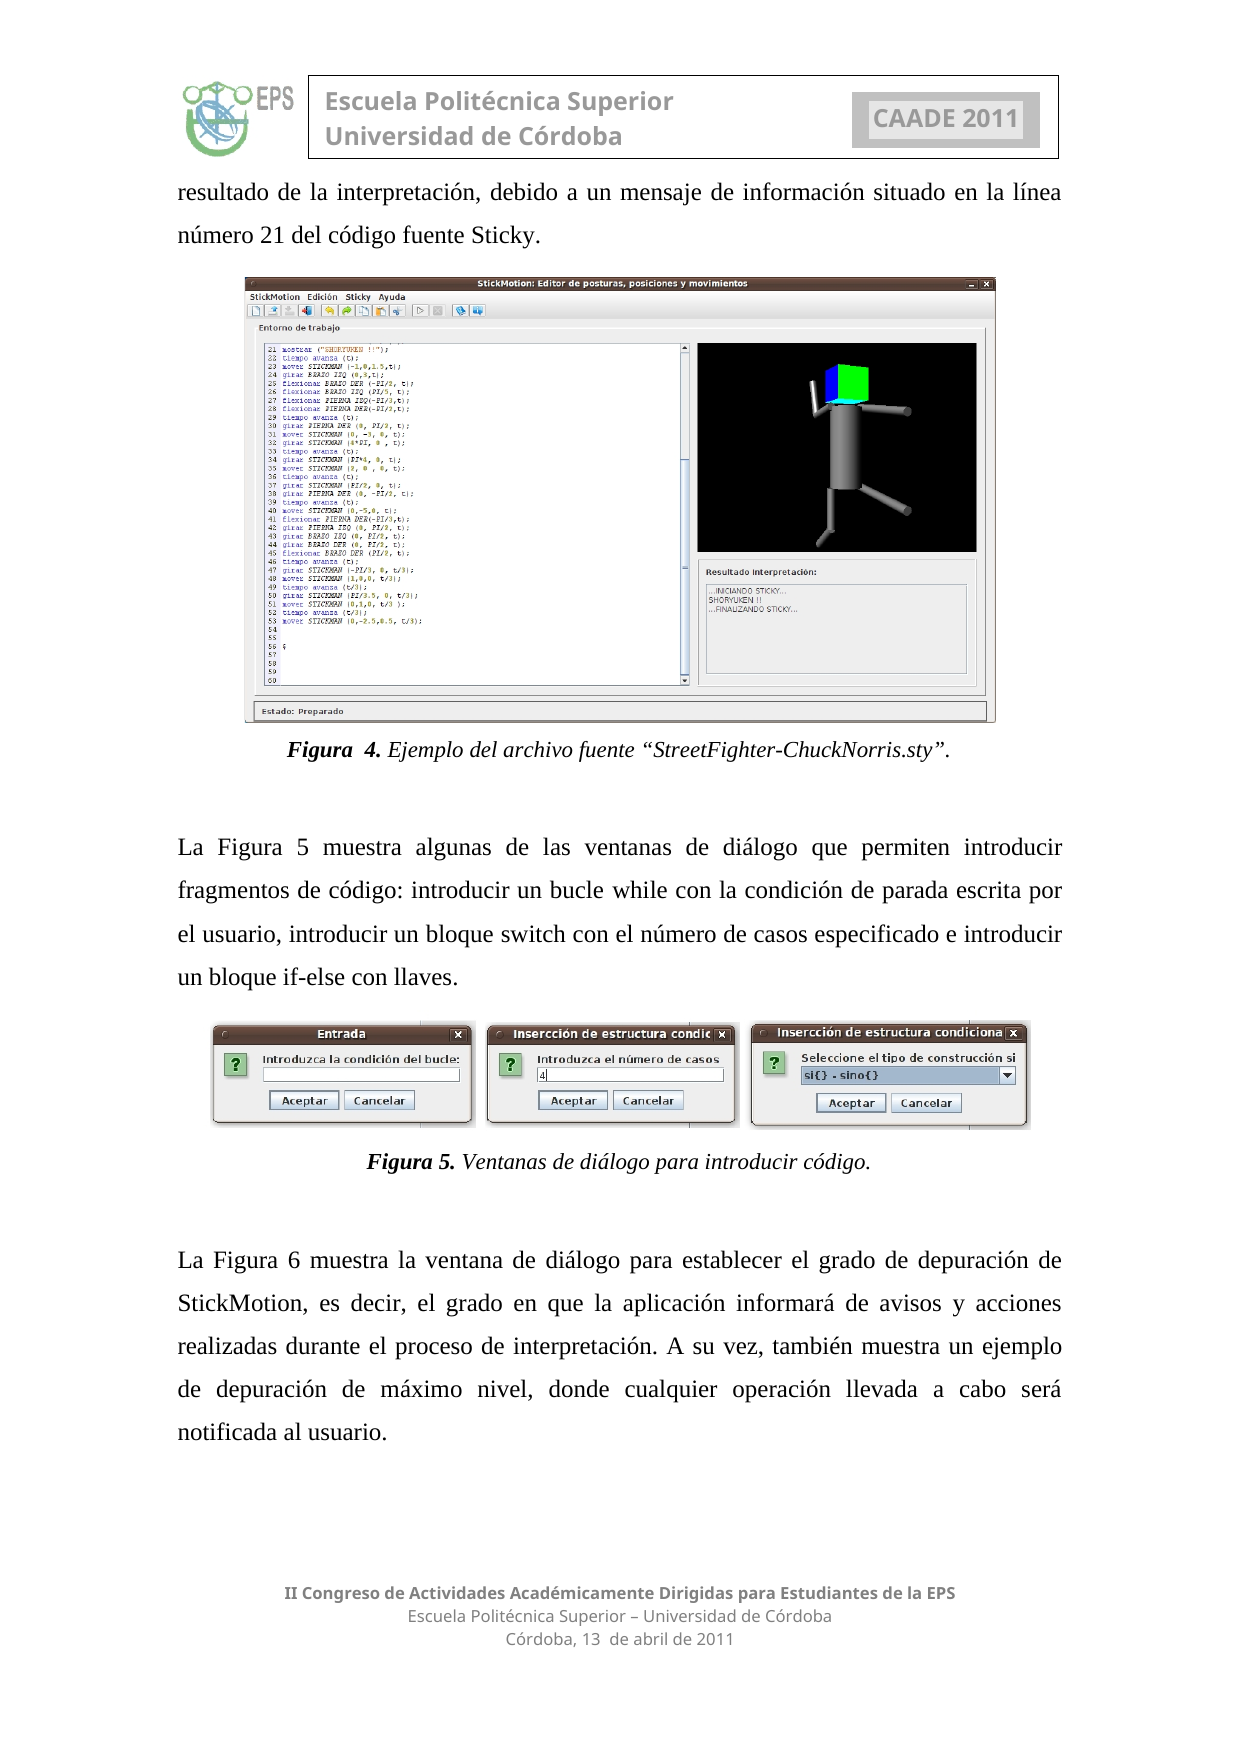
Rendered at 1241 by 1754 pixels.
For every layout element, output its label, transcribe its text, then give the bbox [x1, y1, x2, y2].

text La Figura 5 muestra algunas de las ventanas de diálogo que permiten introducir fragmentos de código: introducir un bucle while con la condición de parada escrita por el usuario, introducir un bloque switch con el número de casos especificado e introducir un bloque if-else con llaves. [177, 832, 1063, 991]
picture [244, 277, 996, 723]
text Figura 4. Ejemplo del archivo fuente “StreetFighter-ChuckNorris.sty”. [244, 723, 996, 762]
picture [203, 1010, 1038, 1136]
text Figura 5. Ventanas de diálogo para introducir código. [203, 1136, 1037, 1175]
text La Figura 6 muestra la ventana de diálogo para establecer el grado de depuración de StickMotion, es decir, el grado en que la aplicación informará de avisos y acciones realizadas durante el proceso de interpretación. A su vez, también muestra un ejemplo de depuración de máximo nivel, donde cualquier operación llevada a cabo será notificada al usuario. [177, 1245, 1063, 1446]
text resultado de la interpretación, debido a un mensaje de información situado en la línea número 21 del código fuente Sticky. [177, 177, 1063, 249]
